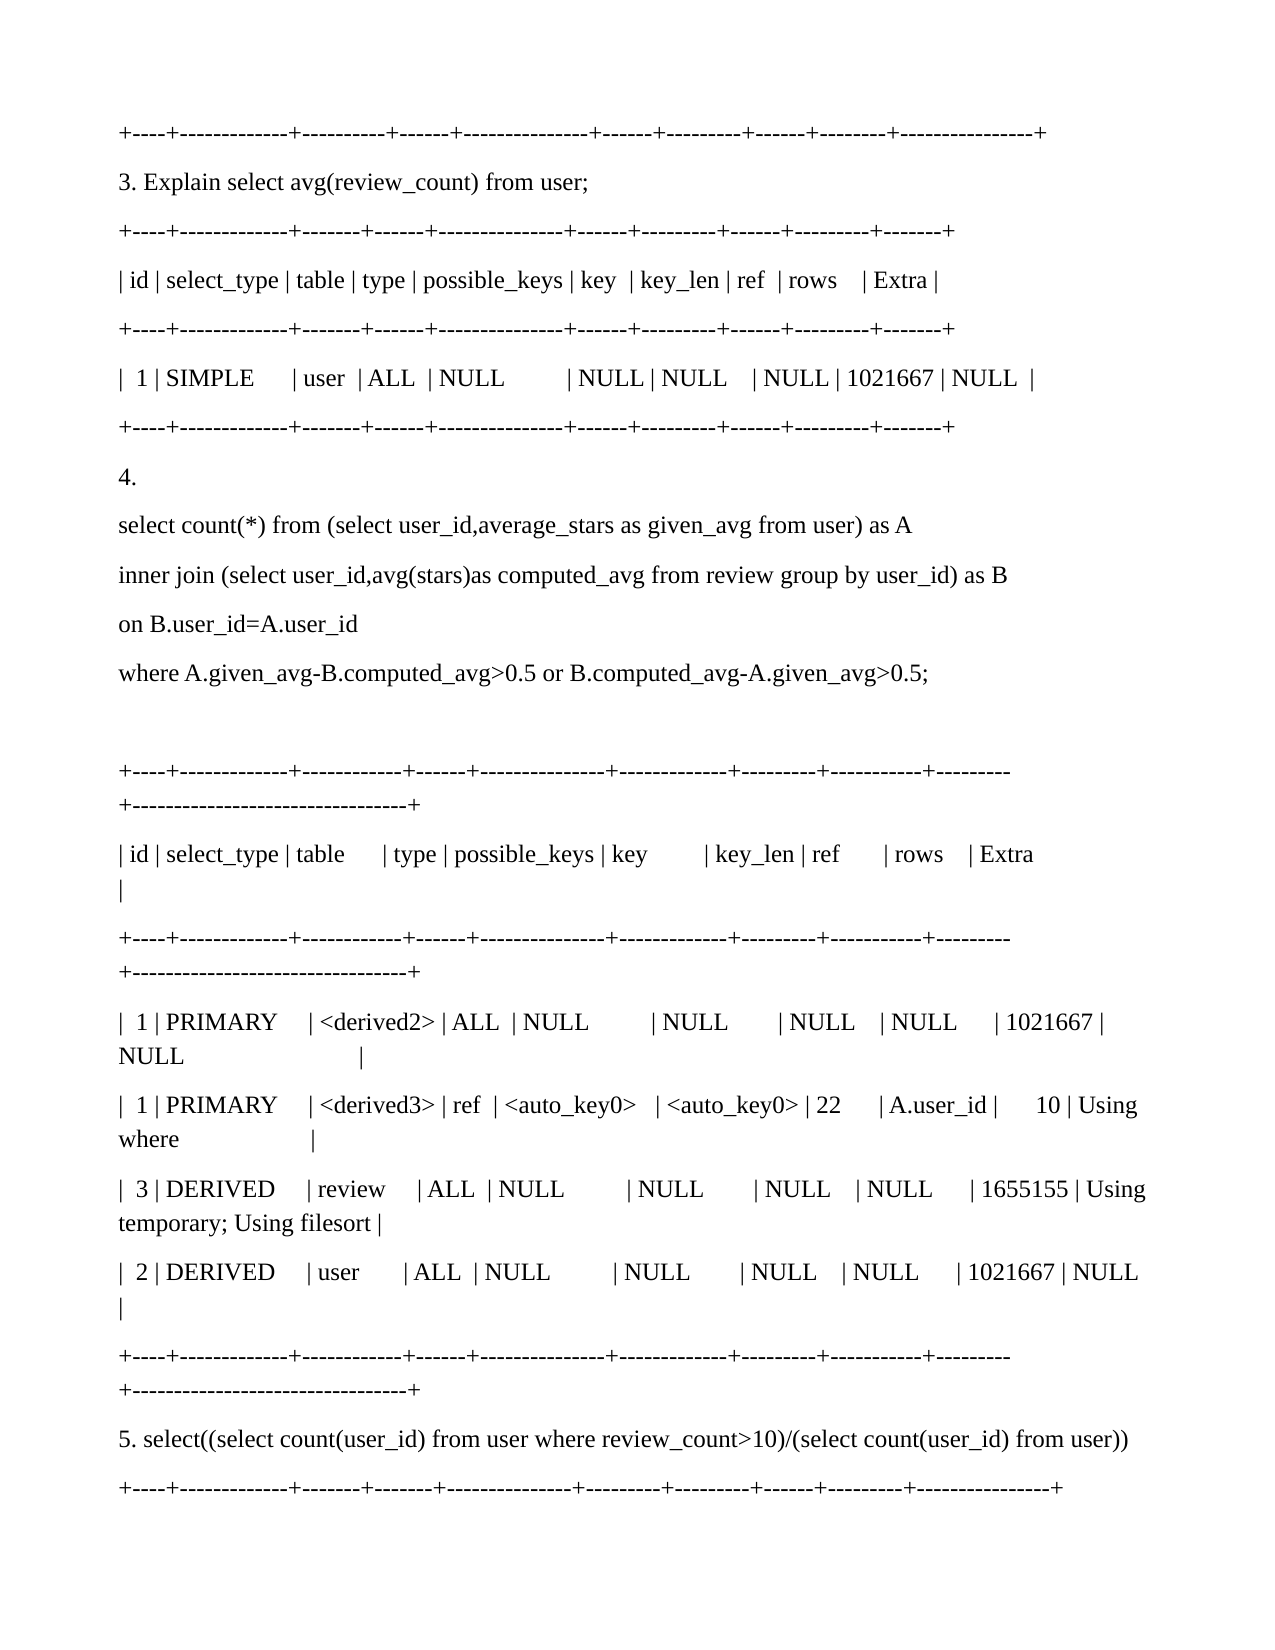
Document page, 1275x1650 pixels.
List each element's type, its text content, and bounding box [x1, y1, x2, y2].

text | 1 | PRIMARY | <derived2> | ALL | NULL | NULL | NULL | NULL | 1021667 | NULL | [118, 1007, 1157, 1070]
text +----+-------------+-------+------+---------------+------+---------+------+---------+-------+ [118, 412, 1157, 441]
text | id | select_type | table | type | possible_keys | key | key_len | ref | rows | Extra | [118, 265, 1157, 294]
text +----+-------------+----------+------+---------------+------+---------+------+--------+----------------+ [118, 118, 1157, 147]
text 4. [118, 462, 1157, 490]
text +----+-------------+-------+------+---------------+------+---------+------+---------+-------+ [118, 314, 1157, 343]
text +----+-------------+-------+-------+---------------+---------+---------+------+---------+----------------+ [118, 1473, 1157, 1502]
text +----+-------------+------------+------+---------------+-------------+---------+-----------+---------+---------------------------------+ [118, 756, 1157, 819]
text on B.user_id=A.user_id [118, 609, 1157, 637]
text 5. select((select count(user_id) from user where review_count>10)/(select count(user_id) from user)) [118, 1424, 1157, 1453]
text +----+-------------+------------+------+---------------+-------------+---------+-----------+---------+---------------------------------+ [118, 1341, 1157, 1404]
text | 3 | DERIVED | review | ALL | NULL | NULL | NULL | NULL | 1655155 | Using temporary; Using filesort | [118, 1174, 1157, 1237]
text select count(*) from (select user_id,average_stars as given_avg from user) as A [118, 511, 1157, 539]
text | id | select_type | table | type | possible_keys | key | key_len | ref | rows | Extra | [118, 839, 1157, 903]
text inner join (select user_id,avg(stars)as computed_avg from review group by user_id) as B [118, 560, 1157, 588]
text where A.given_avg-B.computed_avg>0.5 or B.computed_avg-A.given_avg>0.5; [118, 658, 1157, 687]
text +----+-------------+-------+------+---------------+------+---------+------+---------+-------+ [118, 216, 1157, 245]
text | 1 | PRIMARY | <derived3> | ref | <auto_key0> | <auto_key0> | 22 | A.user_id | 10 | Using where | [118, 1090, 1157, 1153]
text +----+-------------+------------+------+---------------+-------------+---------+-----------+---------+---------------------------------+ [118, 923, 1157, 986]
text 3. Explain select avg(review_count) from user; [118, 167, 1157, 196]
text | 1 | SIMPLE | user | ALL | NULL | NULL | NULL | NULL | 1021667 | NULL | [118, 363, 1157, 392]
text | 2 | DERIVED | user | ALL | NULL | NULL | NULL | NULL | 1021667 | NULL | [118, 1257, 1157, 1320]
